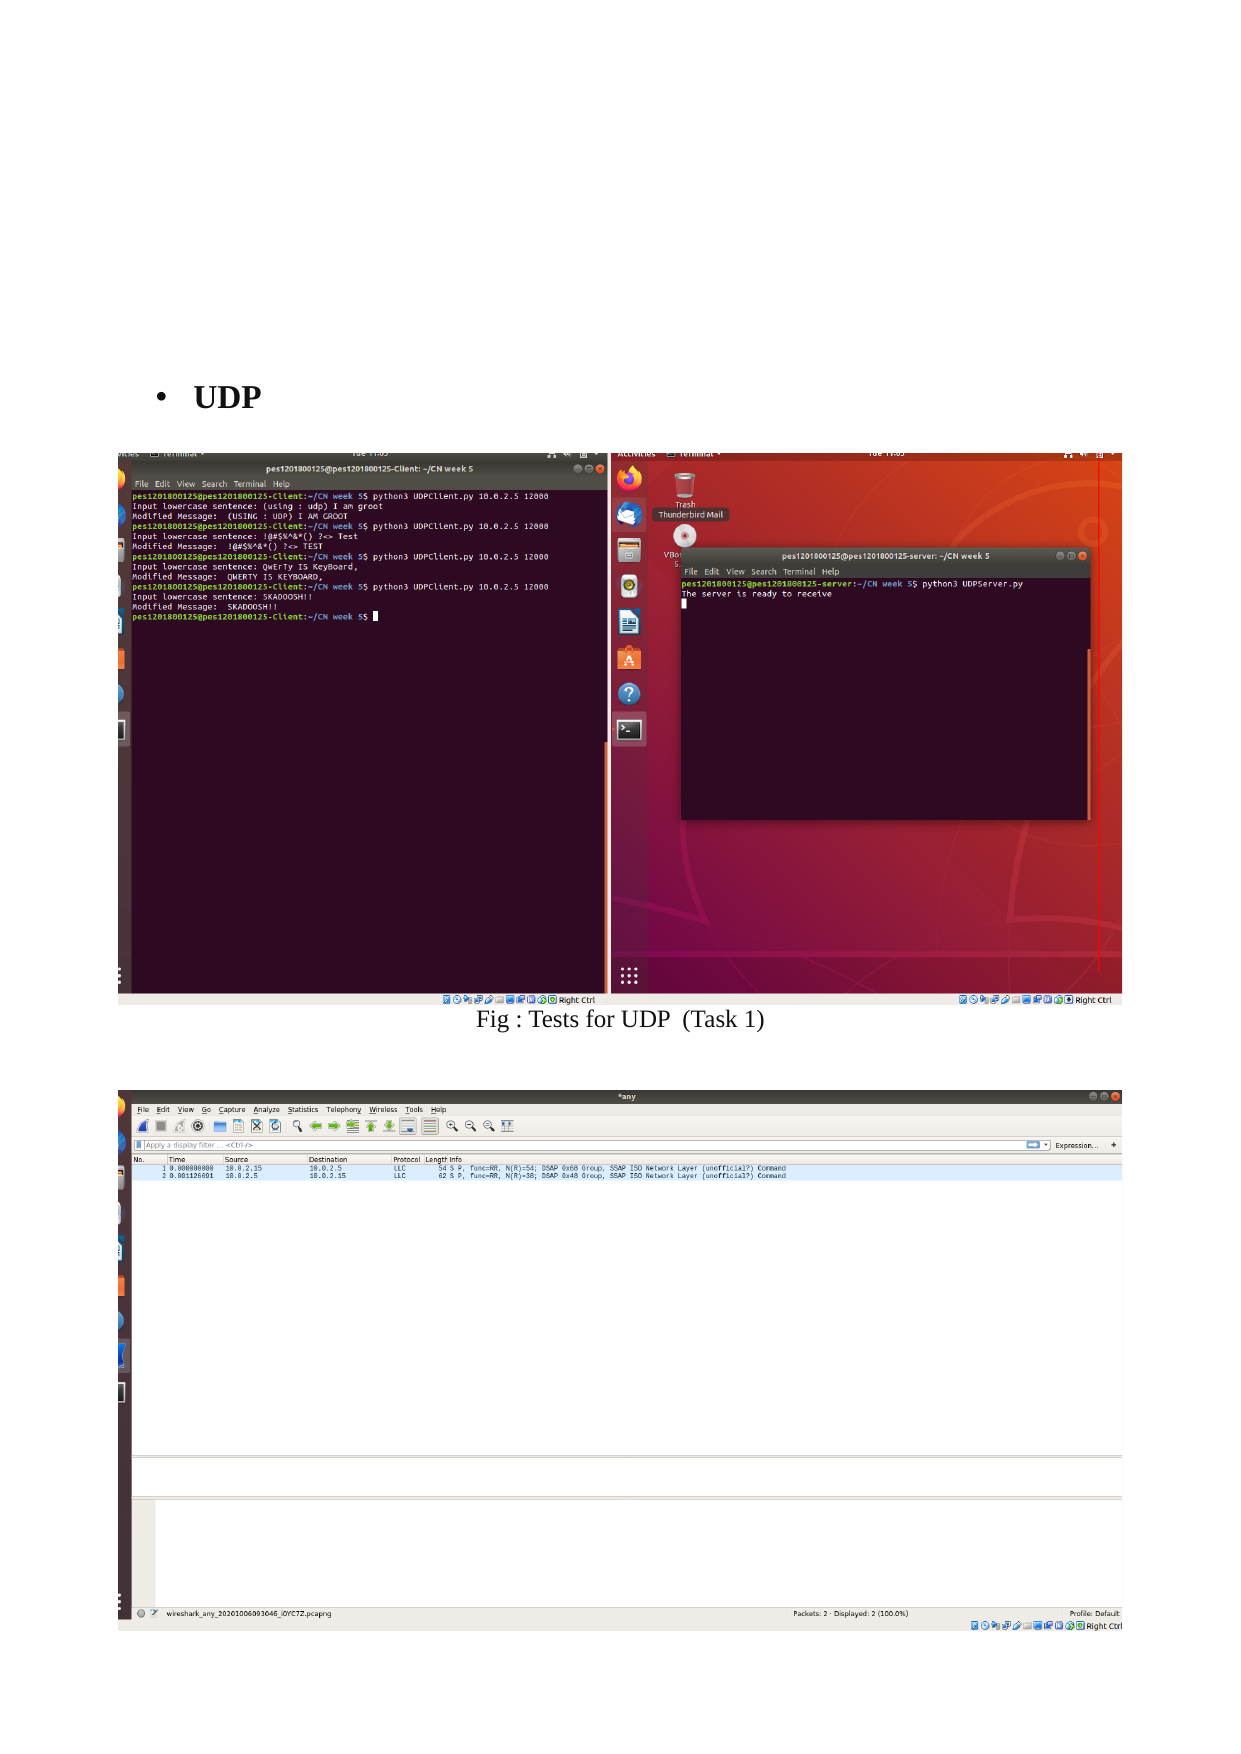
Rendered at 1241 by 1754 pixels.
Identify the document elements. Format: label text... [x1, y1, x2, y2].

picture [118, 453, 1123, 1005]
text Fig : Tests for UDP (Task 1) [118, 1005, 1122, 1033]
list UDP [156, 377, 1122, 415]
picture [118, 1090, 1123, 1631]
